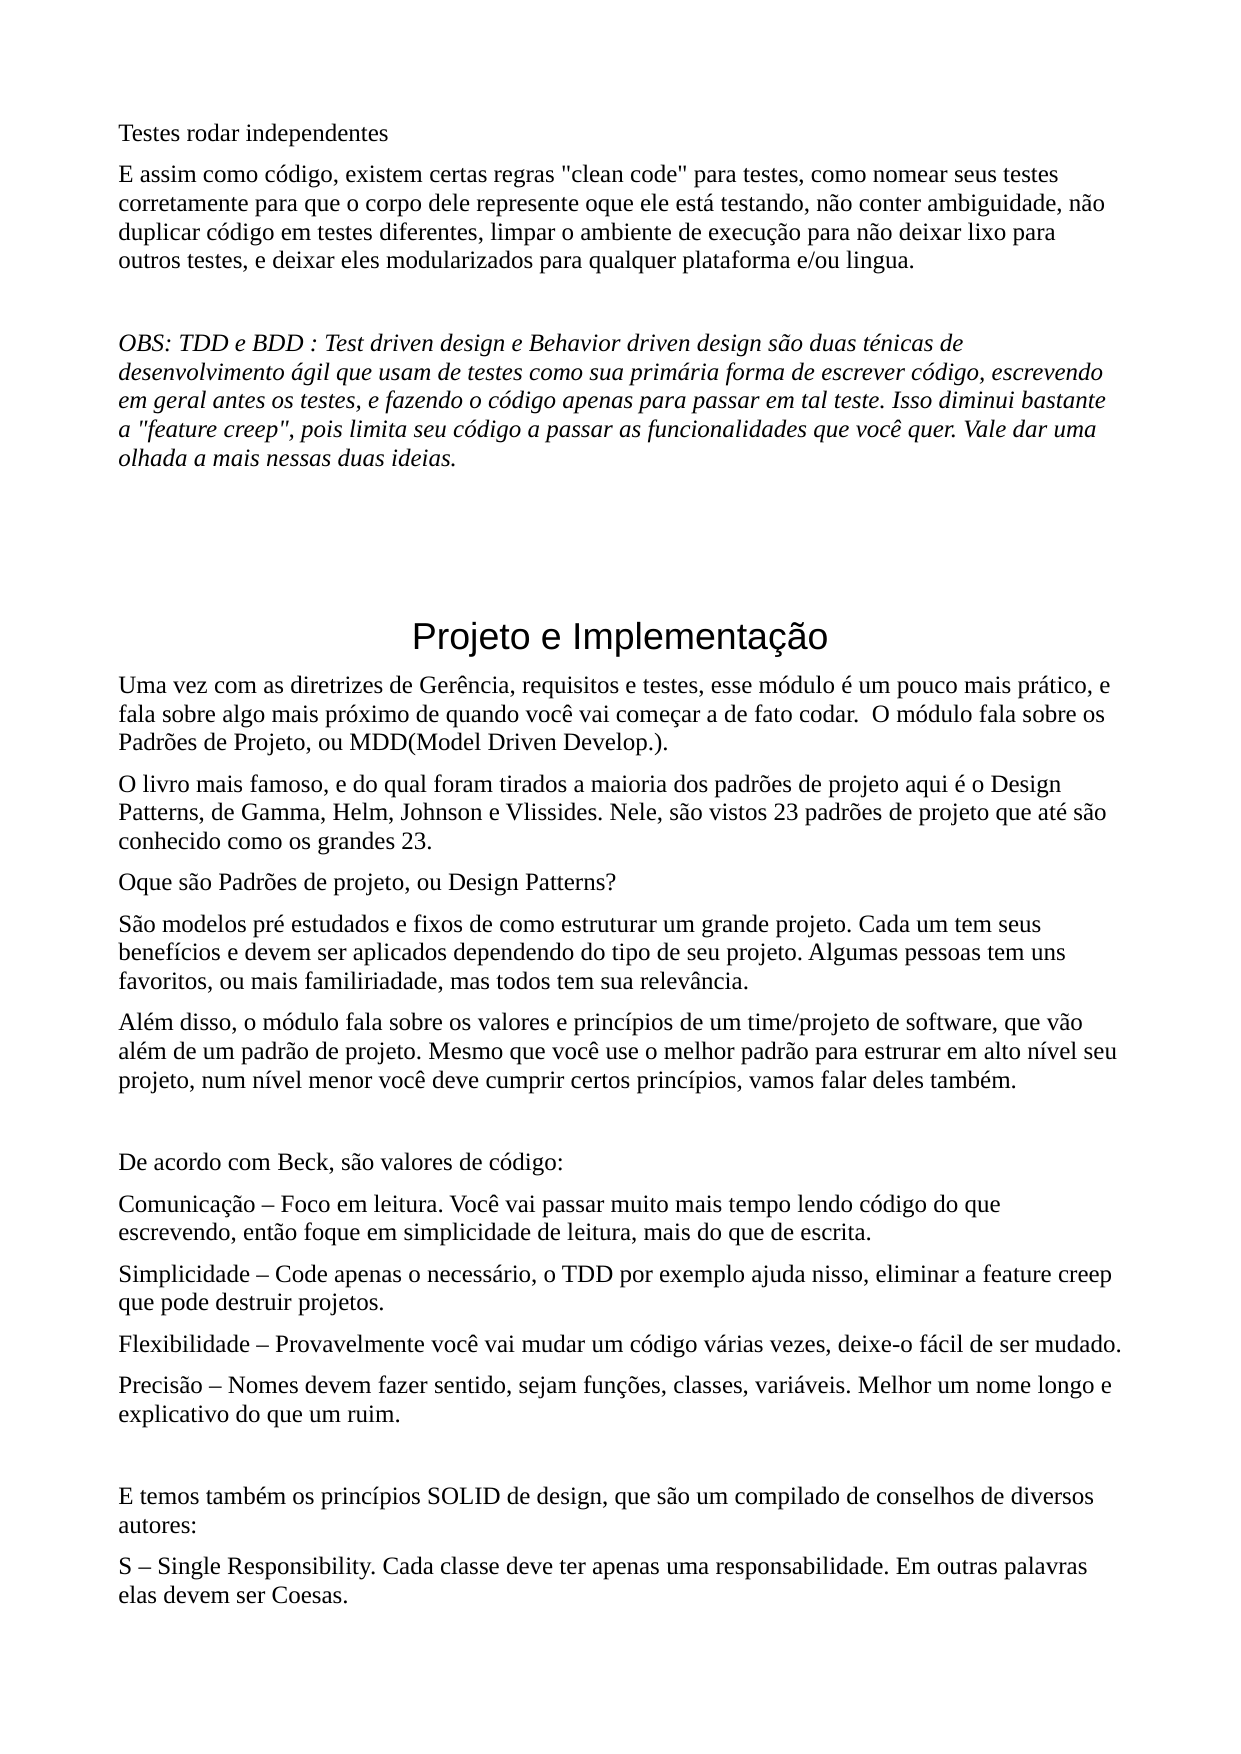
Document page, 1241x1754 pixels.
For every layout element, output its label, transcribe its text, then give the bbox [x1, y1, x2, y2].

text Precisão – Nomes devem fazer sentido, sejam funções, classes, variáveis. Melhor um nome longo e explicativo do que um ruim. [118, 1370, 1122, 1427]
text São modelos pré estudados e fixos de como estruturar um grande projeto. Cada um tem seus benefícios e devem ser aplicados dependendo do tipo de seu projeto. Algumas pessoas tem uns favoritos, ou mais familiriadade, mas todos tem sua relevância. [118, 909, 1122, 995]
text O livro mais famoso, e do qual foram tirados a maioria dos padrões de projeto aqui é o Design Patterns, de Gamma, Helm, Johnson e Vlissides. Nele, são vistos 23 padrões de projeto que até são conhecido como os grandes 23. [118, 769, 1122, 855]
text E assim como código, existem certas regras "clean code" para testes, como nomear seus testes corretamente para que o corpo dele represente oque ele está testando, não conter ambiguidade, não duplicar código em testes diferentes, limpar o ambiente de execução para não deixar lixo para outros testes, e deixar eles modularizados para qualquer plataforma e/ou lingua. [118, 159, 1122, 274]
text Oque são Padrões de projeto, ou Design Patterns? [118, 867, 1122, 896]
text De acordo com Beck, são valores de código: [118, 1147, 1122, 1176]
text E temos também os princípios SOLID de design, que são um compilado de conselhos de diversos autores: [118, 1481, 1122, 1539]
text S – Single Responsibility. Cada classe deve ter apenas uma responsabilidade. Em outras palavras elas devem ser Coesas. [118, 1551, 1122, 1609]
text Testes rodar independentes [118, 118, 1122, 147]
text Flexibilidade – Provavelmente você vai mudar um código várias vezes, deixe-o fácil de ser mudado. [118, 1329, 1122, 1357]
text Além disso, o módulo fala sobre os valores e princípios de um time/projeto de software, que vão além de um padrão de projeto. Mesmo que você use o melhor padrão para estrurar em alto nível seu projeto, num nível menor você deve cumprir certos princípios, vamos falar deles também. [118, 1007, 1122, 1094]
text Simplicidade – Code apenas o necessário, o TDD por exemplo ajuda nisso, eliminar a feature creep que pode destruir projetos. [118, 1259, 1122, 1316]
subtitle Projeto e Implementação [118, 614, 1122, 657]
text Comunicação – Foco em leitura. Você vai passar muito mais tempo lendo código do que escrevendo, então foque em simplicidade de leitura, mais do que de escrita. [118, 1189, 1122, 1246]
text Uma vez com as diretrizes de Gerência, requisitos e testes, esse módulo é um pouco mais prático, e fala sobre algo mais próximo de quando você vai começar a de fato codar. O módulo fala sobre os Padrões de Projeto, ou MDD(Model Driven Develop.). [118, 670, 1122, 756]
text OBS: TDD e BDD : Test driven design e Behavior driven design são duas ténicas de desenvolvimento ágil que usam de testes como sua primária forma de escrever código, escrevendo em geral antes os testes, e fazendo o código apenas para passar em tal teste. Isso diminui bastante a "feature creep", pois limita seu código a passar as funcionalidades que você quer. Vale dar uma olhada a mais nessas duas ideias. [118, 328, 1122, 472]
